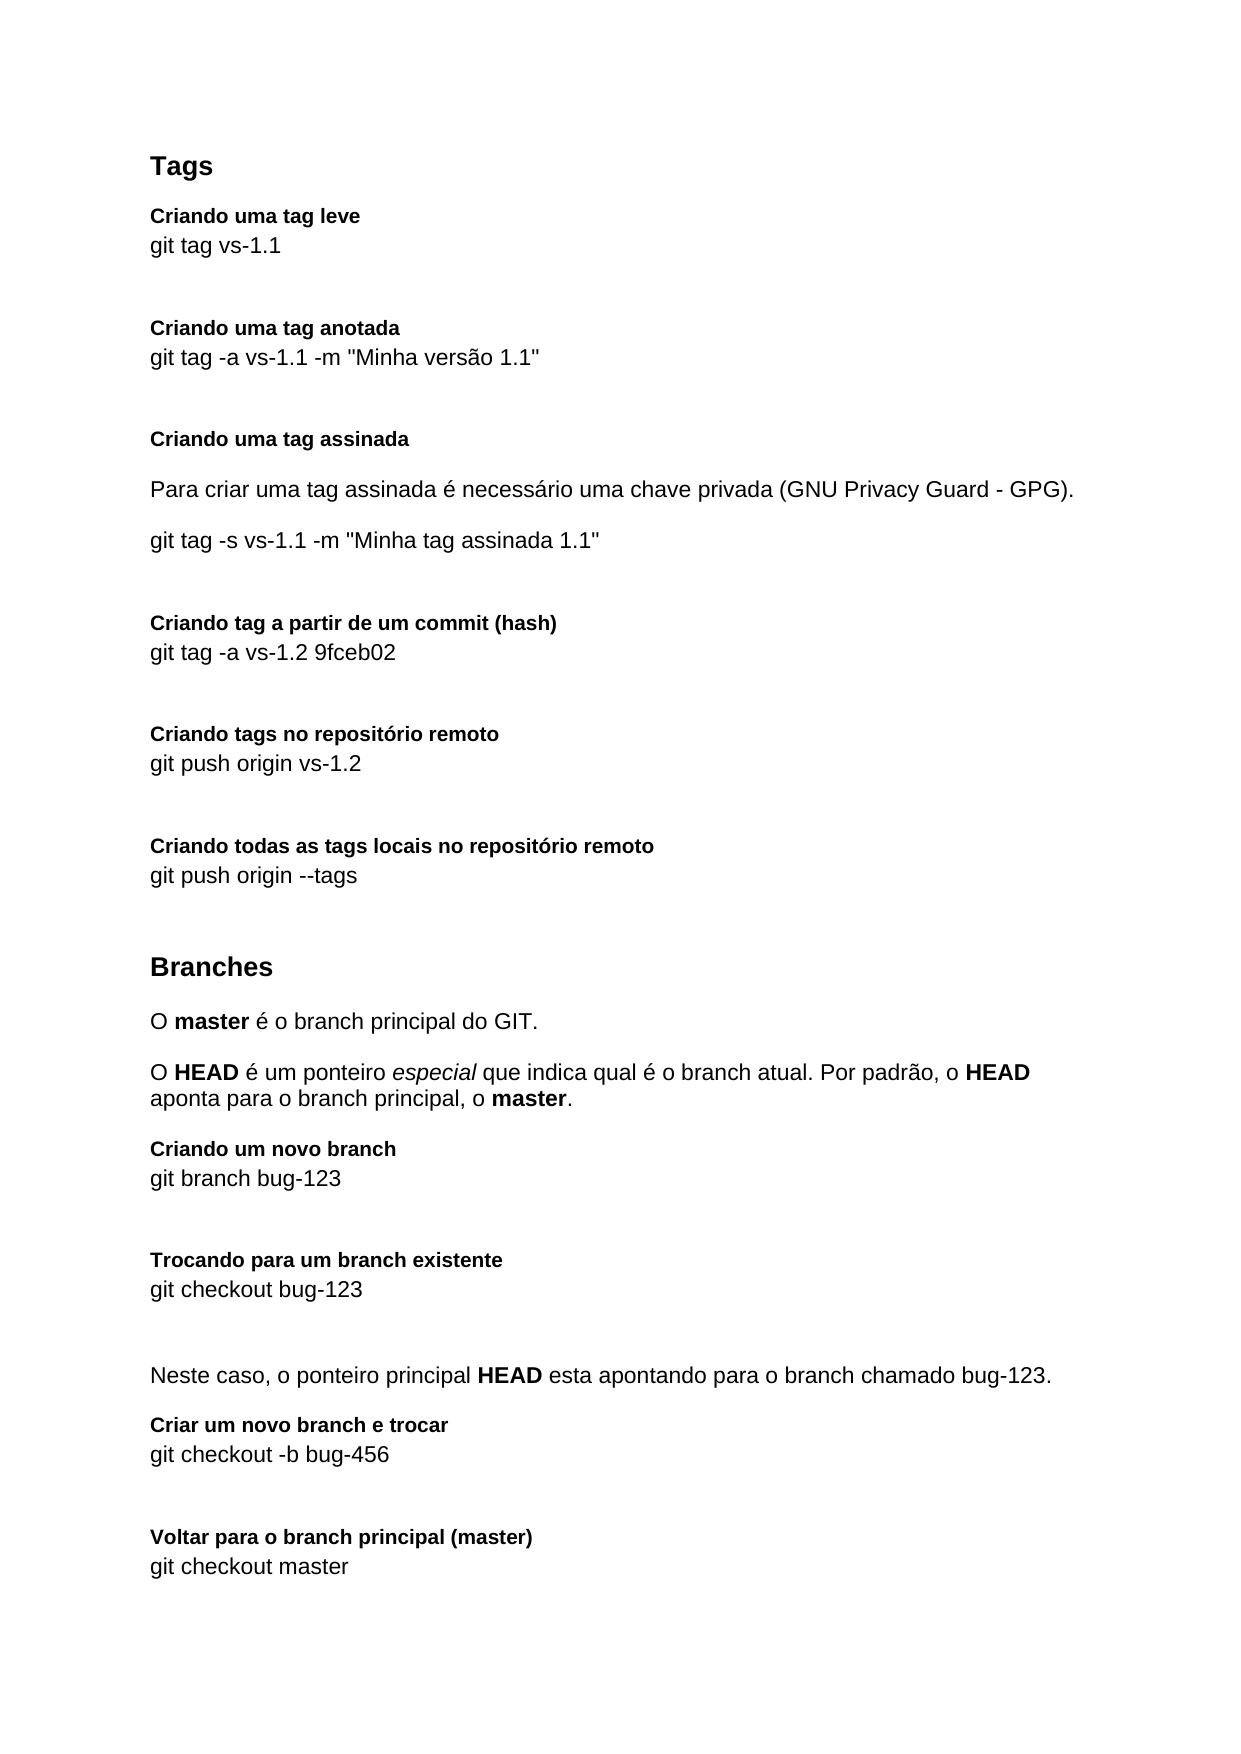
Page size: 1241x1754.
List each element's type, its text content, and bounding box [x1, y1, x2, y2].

text git checkout bug-123 [150, 1276, 1090, 1303]
text Neste caso, o ponteiro principal HEAD esta apontando para o branch chamado bug-123. [150, 1362, 1090, 1388]
text git push origin vs-1.2 [150, 750, 1090, 777]
text git tag -a vs-1.2 9fceb02 [150, 639, 1090, 665]
subtitle Branches [150, 951, 1090, 983]
subtitle Tags [150, 150, 1090, 181]
text O HEAD é um ponteiro especial que indica qual é o branch atual. Por padrão, o HEAD aponta para o branch principal, o master. [150, 1059, 1090, 1112]
subtitle Trocando para um branch existente [150, 1248, 1090, 1272]
text git branch bug-123 [150, 1165, 1090, 1191]
text git push origin --tags [150, 862, 1090, 888]
text git checkout -b bug-456 [150, 1441, 1090, 1467]
subtitle Criando tag a partir de um commit (hash) [150, 611, 1090, 635]
text Para criar uma tag assinada é necessário uma chave privada (GNU Privacy Guard - GPG). [150, 476, 1090, 502]
text O master é o branch principal do GIT. [150, 1008, 1090, 1034]
subtitle Criando tags no repositório remoto [150, 722, 1090, 746]
subtitle Criar um novo branch e trocar [150, 1413, 1090, 1437]
text git tag -a vs-1.1 -m "Minha versão 1.1" [150, 344, 1090, 370]
text git tag -s vs-1.1 -m "Minha tag assinada 1.1" [150, 527, 1090, 554]
text git tag vs-1.1 [150, 232, 1090, 259]
subtitle Criando um novo branch [150, 1137, 1090, 1161]
subtitle Criando todas as tags locais no repositório remoto [150, 834, 1090, 858]
text git checkout master [150, 1553, 1090, 1579]
subtitle Voltar para o branch principal (master) [150, 1524, 1090, 1548]
subtitle Criando uma tag anotada [150, 316, 1090, 339]
subtitle Criando uma tag leve [150, 204, 1090, 228]
subtitle Criando uma tag assinada [150, 427, 1090, 451]
